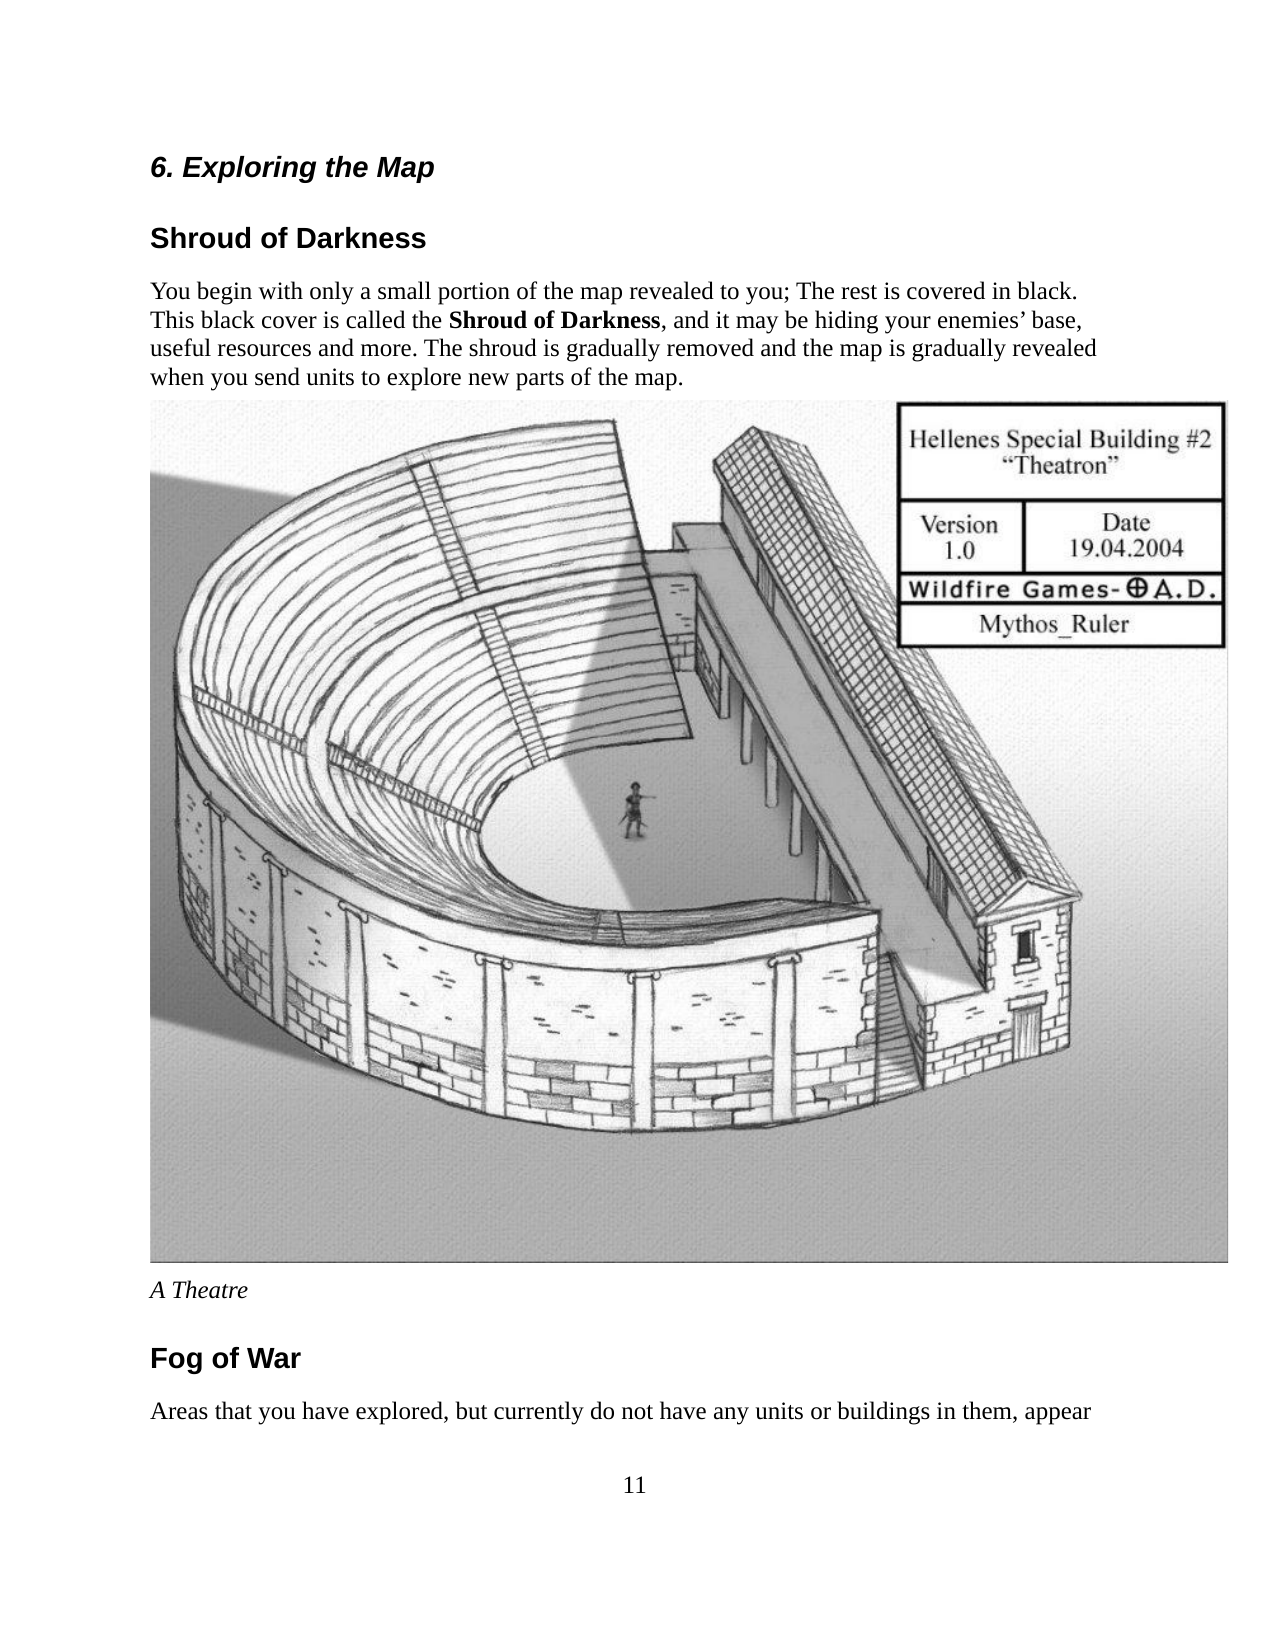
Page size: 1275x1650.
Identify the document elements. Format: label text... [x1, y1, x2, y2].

picture [150, 400, 1229, 1263]
text Areas that you have explored, but currently do not have any units or buildings in them, appear [150, 1396, 1125, 1425]
text A Theatre [150, 1275, 1125, 1304]
subtitle Shroud of Darkness [150, 221, 1125, 254]
subtitle Fog of War [150, 1341, 1125, 1375]
text You begin with only a small portion of the map revealed to you; The rest is covered in black. This black cover is called the Shroud of Darkness, and it may be hiding your enemies’ base, useful resources and more. The shroud is gradually removed and the map is gradually revealed when you send units to explore new parts of the map. [150, 276, 1125, 391]
subtitle 6. Exploring the Map [150, 150, 1125, 183]
